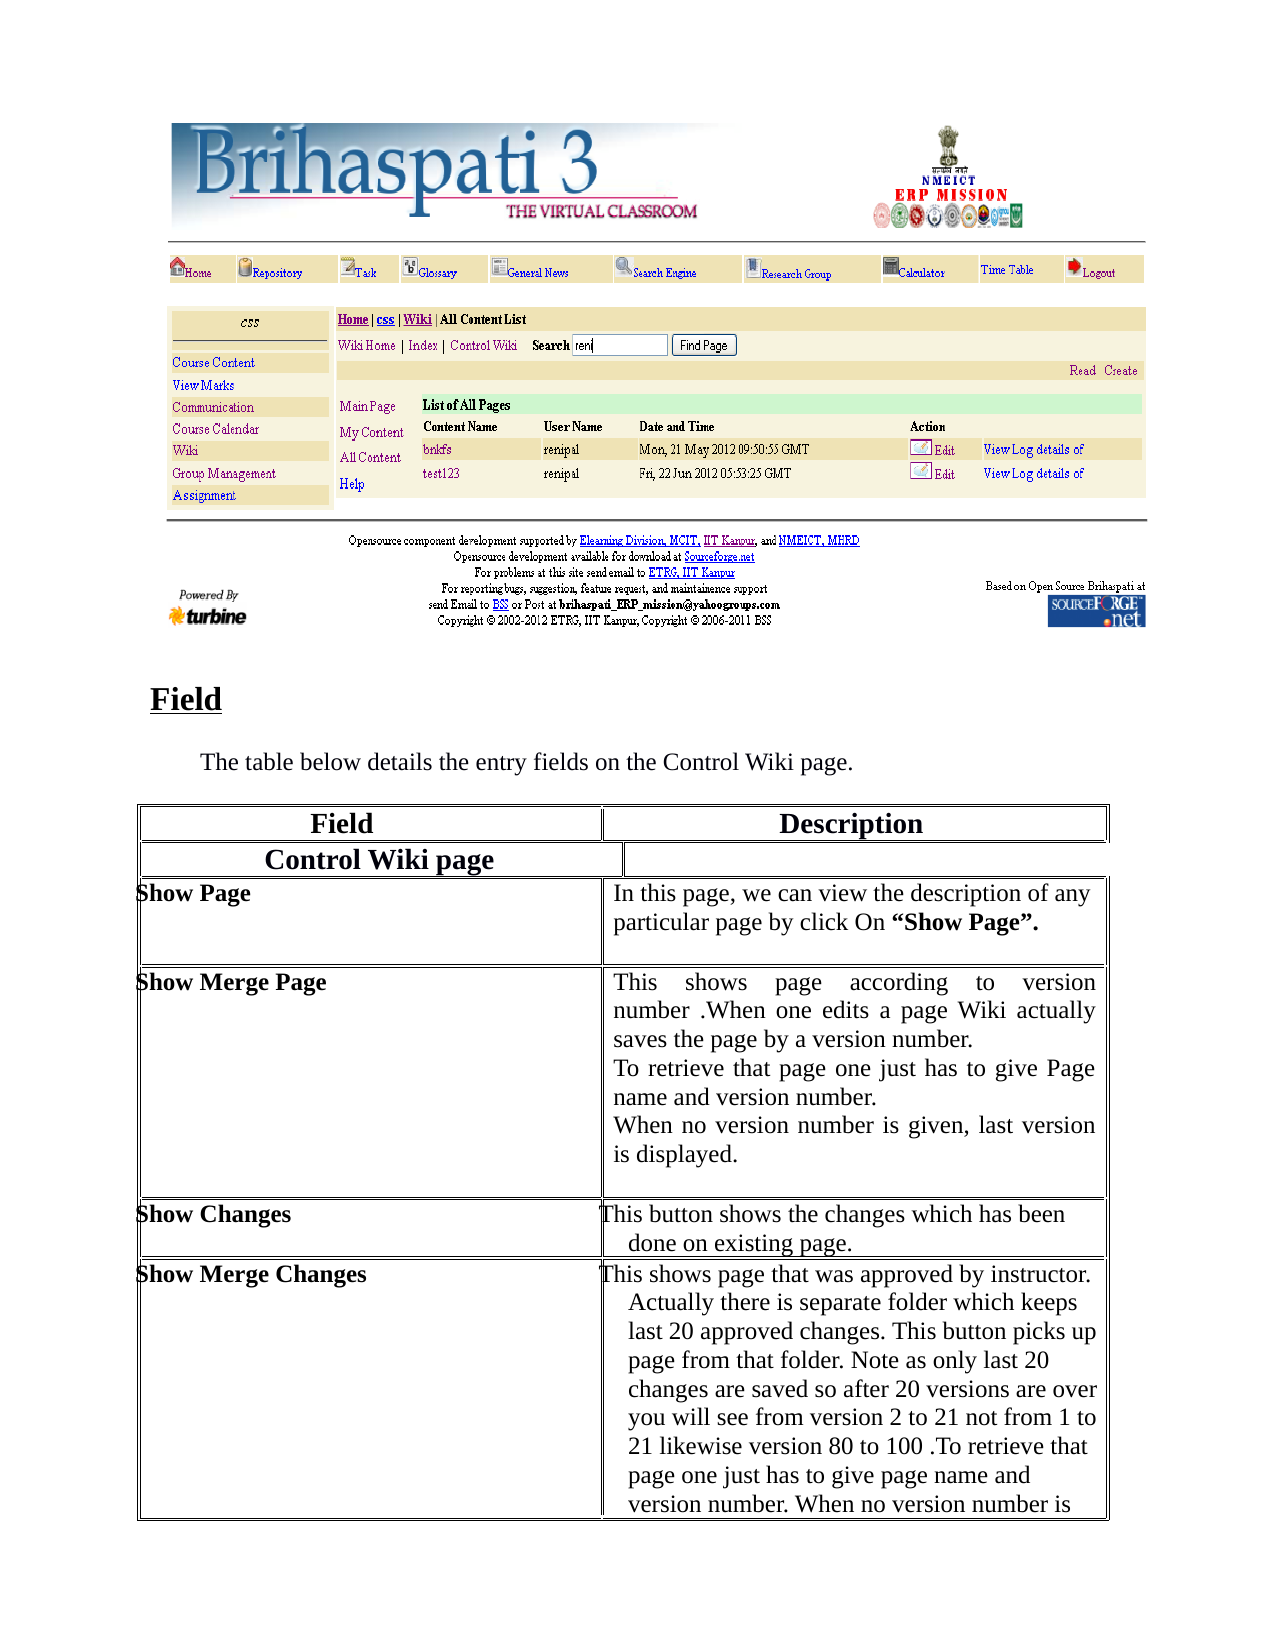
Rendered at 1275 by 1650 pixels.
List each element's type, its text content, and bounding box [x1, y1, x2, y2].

table_cell This button shows the changes which has been done on existing page. [604, 1197, 1107, 1256]
text The table below details the entry fields on the Control Wiki page. [150, 747, 1125, 775]
text Field [150, 679, 1125, 718]
picture [166, 114, 1148, 632]
table_header Description [602, 807, 1106, 840]
table_cell Show Merge Changes [141, 1260, 602, 1517]
table_cell Show Changes [141, 1200, 601, 1256]
table_cell This shows page that was approved by instructor. Actually there is separate folder which keeps last 20 approved changes. This button picks up page from that folder. Note as only last 20 changes are saved so after 20 versions are over you will see from version 2 to 21 not from 1 to 21 likewise version 80 to 100 .To retrieve that page one just has to give page name and version number. When no version number is given, last version is displayed. [602, 1256, 1107, 1517]
table_cell Show Page [141, 879, 601, 964]
table_cell In this page, we can view the description of any particular page by click On “Show Page”. [602, 876, 1107, 964]
table_cell Control Wiki page [141, 843, 622, 876]
table_cell This shows page according to version number .When one edits a page Wiki actually saves the page by a version number. To retrieve that page one just has to give Page name and version number. When no version number is given, last version is displayed. [602, 964, 1107, 1197]
table_cell [623, 840, 1107, 876]
table_cell Show Merge Page [141, 968, 601, 1197]
table_header Field [139, 805, 602, 840]
